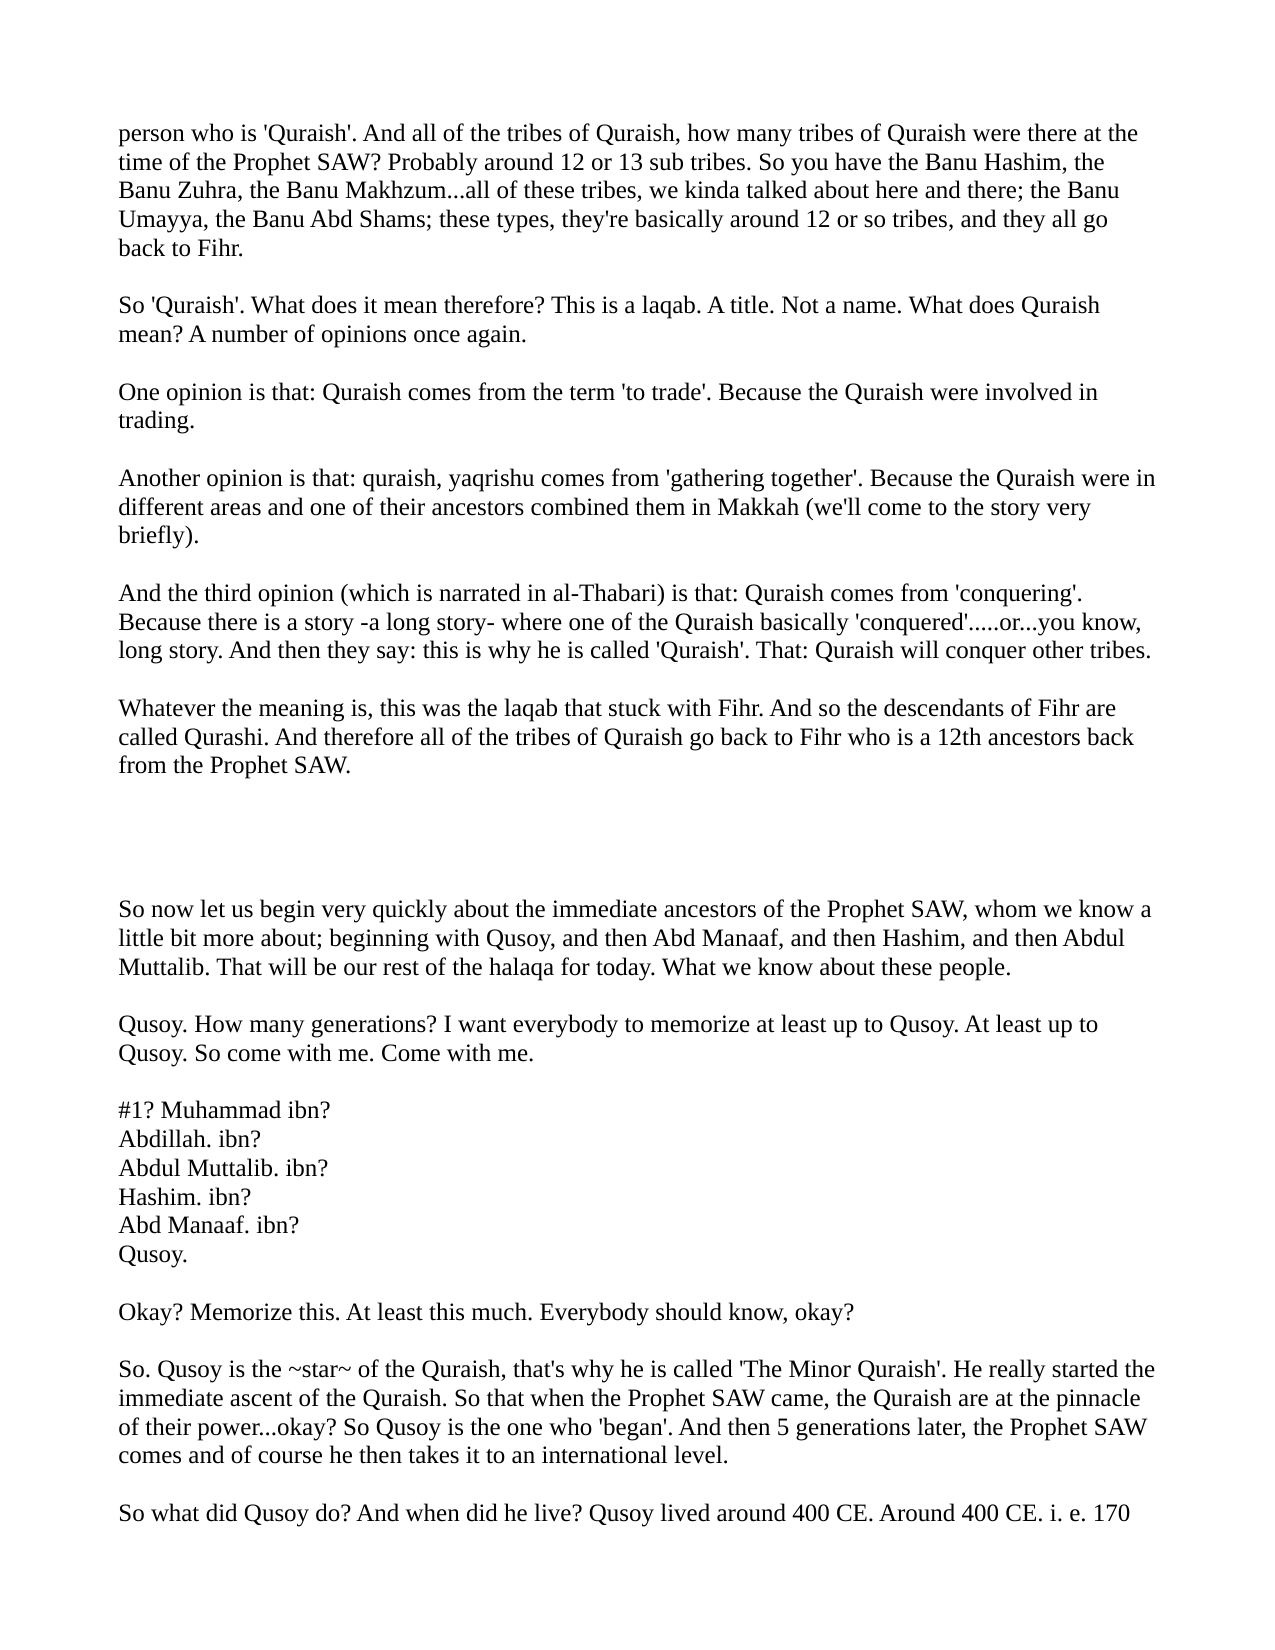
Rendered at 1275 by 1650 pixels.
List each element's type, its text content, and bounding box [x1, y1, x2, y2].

text person who is 'Quraish'. And all of the tribes of Quraish, how many tribes of Quraish were there at the time of the Prophet SAW? Probably around 12 or 13 sub tribes. So you have the Banu Hashim, the Banu Zuhra, the Banu Makhzum...all of these tribes, we kinda talked about here and there; the Banu Umayya, the Banu Abd Shams; these types, they're basically around 12 or so tribes, and they all go back to Fihr. So 'Quraish'. What does it mean therefore? This is a laqab. A title. Not a name. What does Quraish mean? A number of opinions once again. One opinion is that: Quraish comes from the term 'to trade'. Because the Quraish were involved in trading. Another opinion is that: quraish, yaqrishu comes from 'gathering together'. Because the Quraish were in different areas and one of their ancestors combined them in Makkah (we'll come to the story very briefly). And the third opinion (which is narrated in al-Thabari) is that: Quraish comes from 'conquering'. Because there is a story -a long story- where one of the Quraish basically 'conquered'.....or...you know, long story. And then they say: this is why he is called 'Quraish'. That: Quraish will conquer other tribes. Whatever the meaning is, this was the laqab that stuck with Fihr. And so the descendants of Fihr are called Qurashi. And therefore all of the tribes of Quraish go back to Fihr who is a 12th ancestors back from the Prophet SAW. So now let us begin very quickly about the immediate ancestors of the Prophet SAW, whom we know a little bit more about; beginning with Qusoy, and then Abd Manaaf, and then Hashim, and then Abdul Muttalib. That will be our rest of the halaqa for today. What we know about these people. Qusoy. How many generations? I want everybody to memorize at least up to Qusoy. At least up to Qusoy. So come with me. Come with me. #1? Muhammad ibn? Abdillah. ibn? Abdul Muttalib. ibn? Hashim. ibn? Abd Manaaf. ibn? Qusoy. Okay? Memorize this. At least this much. Everybody should know, okay? So. Qusoy is the ~star~ of the Quraish, that's why he is called 'The Minor Quraish'. He really started the immediate ascent of the Quraish. So that when the Prophet SAW came, the Quraish are at the pinnacle of their power...okay? So Qusoy is the one who 'began'. And then 5 generations later, the Prophet SAW comes and of course he then takes it to an international level. So what did Qusoy do? And when did he live? Qusoy lived around 400 CE. Around 400 CE. i. e. 170 [118, 118, 1157, 1527]
